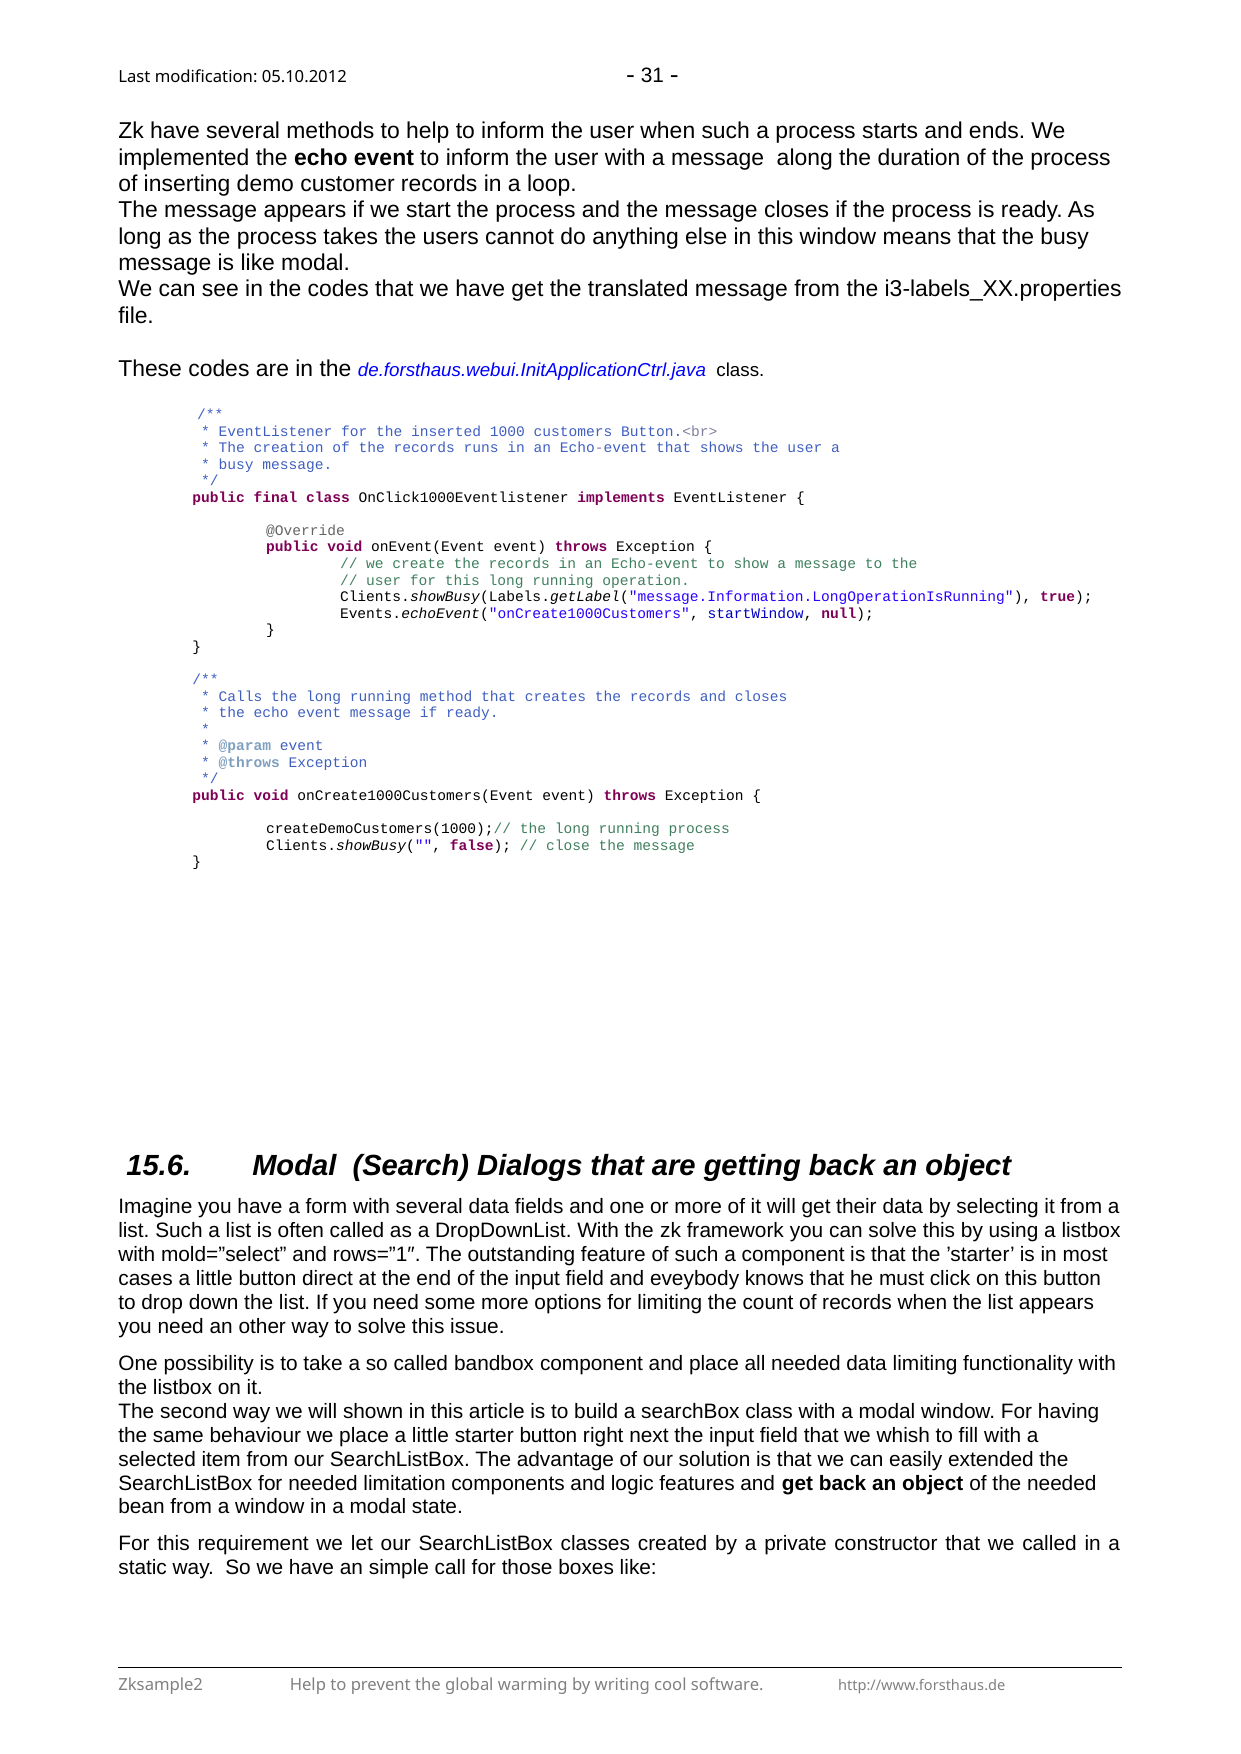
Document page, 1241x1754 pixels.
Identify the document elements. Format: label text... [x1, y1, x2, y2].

text These codes are in the de.forsthaus.webui.InitApplicationCtrl.java class. [118, 354, 1122, 381]
text public final class OnClick1000Eventlistener implements EventListener { [118, 490, 1122, 507]
text * busy message. [118, 457, 1122, 473]
text One possibility is to take a so called bandbox component and place all needed data limiting functionality with the listbox on it. [118, 1351, 1122, 1398]
text Events.echoEvent("onCreate1000Customers", startWindow, null); [118, 606, 1122, 622]
text } [118, 639, 1122, 656]
text */ [118, 772, 1122, 788]
text Imagine you have a form with several data fields and one or more of it will get their data by selecting it from a list. Such a list is often called as a DropDownList. With the zk framework you can solve this by using a listbox with mold=”select” and rows=”1″. The outstanding feature of such a component is that the ’starter’ is in most cases a little button direct at the end of the input field and eveybody knows that he must click on this button to drop down the list. If you need some more options for limiting the count of records when the list appears you need an other way to solve this issue. [118, 1194, 1122, 1338]
text Clients.showBusy(Labels.getLabel("message.Information.LongOperationIsRunning"), true); [118, 589, 1122, 606]
text } [118, 622, 1122, 639]
text Zk have several methods to help to inform the user when such a process starts and ends. We implemented the echo event to inform the user with a message along the duration of the process of inserting demo customer records in a loop. [118, 117, 1122, 196]
text The second way we will shown in this article is to build a searchBox class with a modal window. For having the same behaviour we place a little starter button right next the input field that we whish to fill with a selected item from our SearchListBox. The advantage of our solution is that we can easily extended the SearchListBox for needed limitation components and logic features and get back an object of the needed bean from a window in a modal state. [118, 1398, 1122, 1518]
text The message appears if we start the process and the message closes if the process is ready. As long as the process takes the users cannot do anything else in this window means that the busy message is like modal. [118, 196, 1122, 275]
text * @param event [118, 738, 1122, 755]
text * the echo event message if ready. [118, 705, 1122, 722]
text // user for this long running operation. [118, 573, 1122, 589]
text } [118, 854, 1122, 871]
text * [118, 722, 1122, 738]
text We can see in the codes that we have get the translated message from the i3-labels_XX.properties file. [118, 275, 1122, 328]
text // we create the records in an Echo-event to show a message to the [118, 556, 1122, 573]
text * The creation of the records runs in an Echo-event that shows the user a [118, 440, 1122, 457]
text * EventListener for the inserted 1000 customers Button.<br> [118, 424, 1122, 440]
text * @throws Exception [118, 755, 1122, 772]
text public void onEvent(Event event) throws Exception { [118, 540, 1122, 556]
text createDemoCustomers(1000);// the long running process [118, 821, 1122, 838]
text /** [118, 672, 1122, 689]
text public void onCreate1000Customers(Event event) throws Exception { [118, 788, 1122, 805]
subtitle Modal (Search) Dialogs that are getting back an object [118, 1148, 1122, 1182]
text Clients.showBusy("", false); // close the message [118, 838, 1122, 854]
text @Override [118, 523, 1122, 540]
text For this requirement we let our SearchListBox classes created by a private constructor that we called in a static way. So we have an simple call for those boxes like: [118, 1531, 1122, 1579]
text /** [118, 407, 1122, 424]
text * Calls the long running method that creates the records and closes [118, 689, 1122, 705]
text */ [118, 473, 1122, 490]
